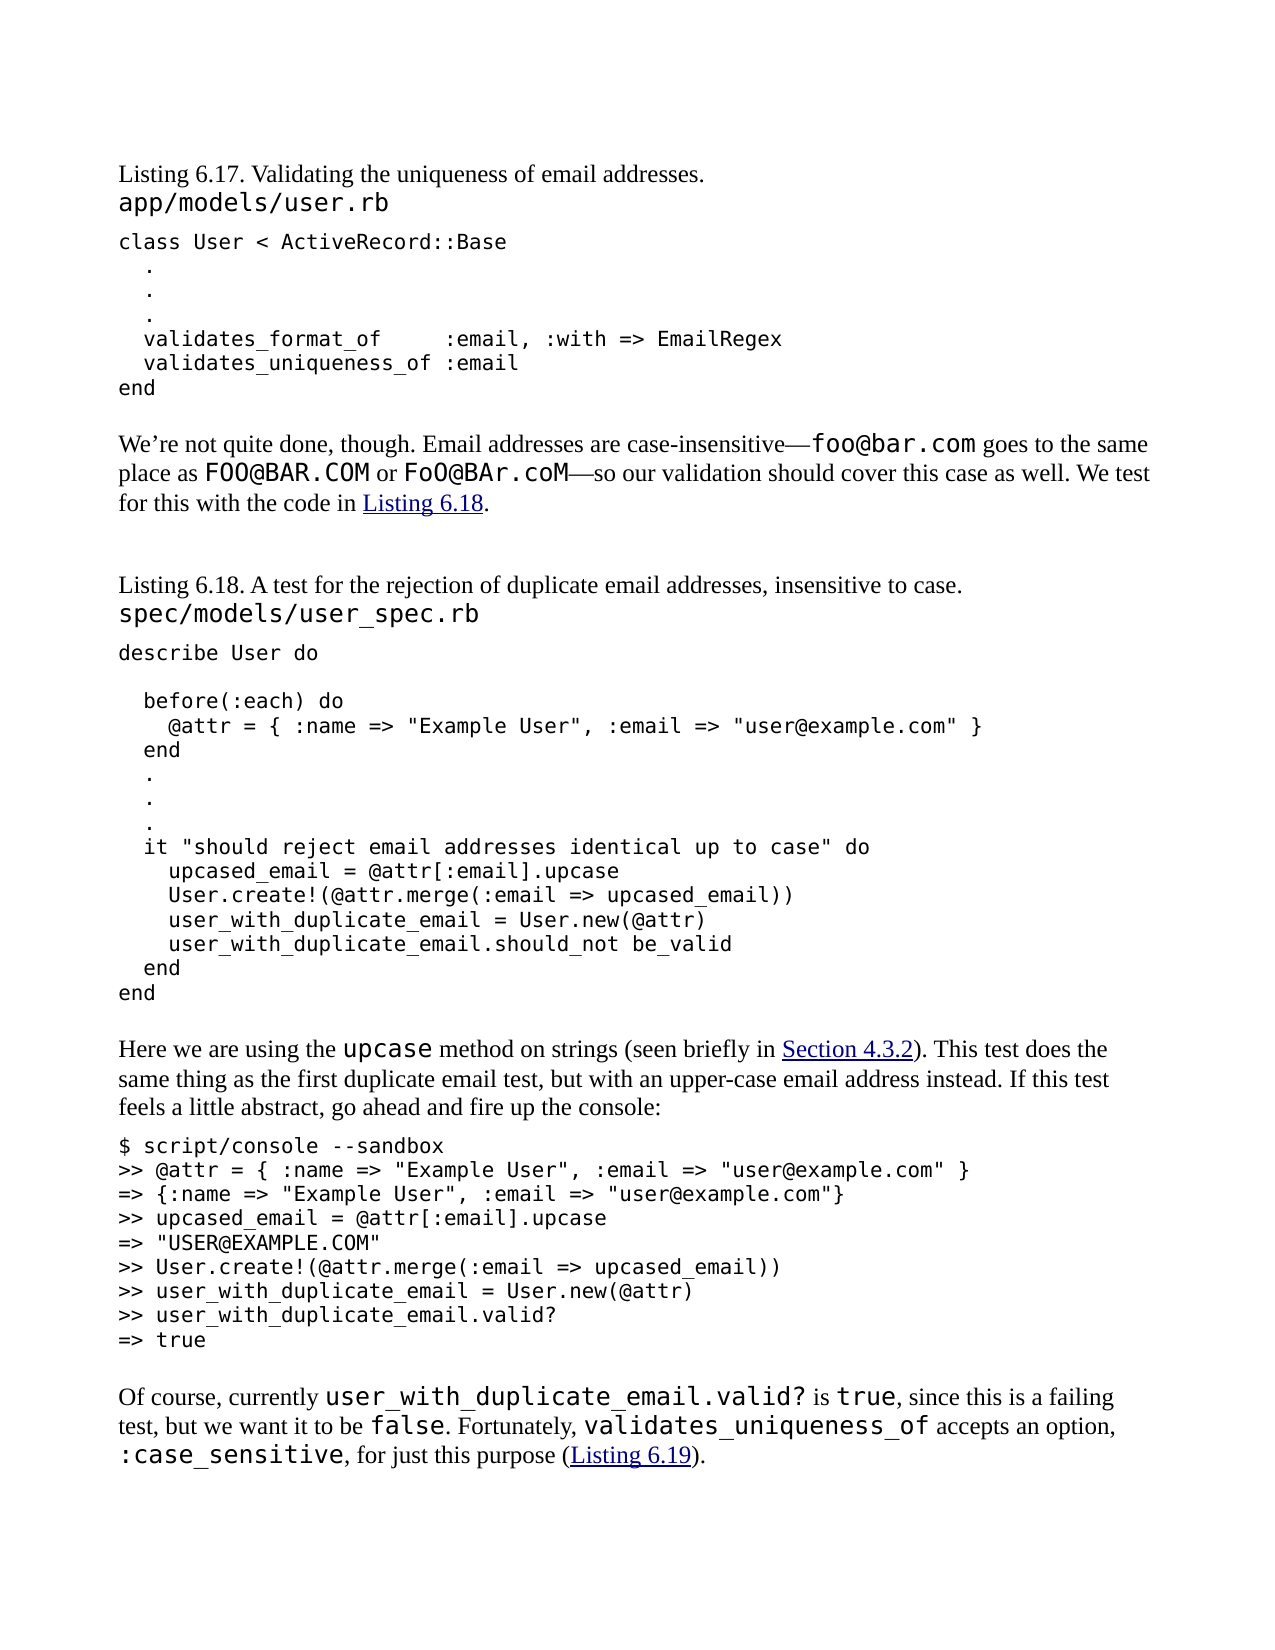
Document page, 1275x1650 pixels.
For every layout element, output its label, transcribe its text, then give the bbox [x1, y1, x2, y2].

text class User < ActiveRecord::Base [118, 230, 1157, 254]
text end [118, 376, 1157, 400]
text Here we are using the upcase method on strings (seen briefly in Section 4.3.2). This test does the same thing as the first duplicate email test, but with an upper-case email address instead. If this test feels a little abstract, go ahead and fire up the console: [118, 1034, 1157, 1121]
text >> User.create!(@attr.merge(:email => upcased_email)) [118, 1255, 1157, 1279]
text => true [118, 1328, 1157, 1352]
text => {:name => "Example User", :email => "user@example.com"} [118, 1182, 1157, 1206]
text . [118, 811, 1157, 835]
text Listing 6.18. A test for the rejection of duplicate email addresses, insensitive to case. spec/models/user_spec.rb [118, 570, 1157, 628]
text . [118, 254, 1157, 278]
text end [118, 981, 1157, 1005]
text user_with_duplicate_email.should_not be_valid [118, 932, 1157, 956]
text >> upcased_email = @attr[:email].upcase [118, 1206, 1157, 1231]
text Of course, currently user_with_duplicate_email.valid? is true, since this is a failing test, but we want it to be false. Fortunately, validates_uniqueness_of accepts an option, :case_sensitive, for just this purpose (Listing 6.19). [118, 1382, 1157, 1469]
text . [118, 278, 1157, 303]
text end [118, 738, 1157, 762]
text upcased_email = @attr[:email].upcase [118, 859, 1157, 883]
text end [118, 956, 1157, 981]
text validates_format_of :email, :with => EmailRegex [118, 327, 1157, 351]
text >> user_with_duplicate_email = User.new(@attr) [118, 1279, 1157, 1303]
text describe User do [118, 641, 1157, 665]
text validates_uniqueness_of :email [118, 351, 1157, 376]
text it "should reject email addresses identical up to case" do [118, 835, 1157, 859]
text . [118, 303, 1157, 327]
text @attr = { :name => "Example User", :email => "user@example.com" } [118, 714, 1157, 738]
text User.create!(@attr.merge(:email => upcased_email)) [118, 883, 1157, 908]
text Listing 6.17. Validating the uniqueness of email addresses. app/models/user.rb [118, 159, 1157, 217]
text before(:each) do [118, 689, 1157, 714]
text $ script/console --sandbox [118, 1134, 1157, 1158]
text >> user_with_duplicate_email.valid? [118, 1303, 1157, 1328]
text . [118, 786, 1157, 811]
text . [118, 762, 1157, 786]
text => "USER@EXAMPLE.COM" [118, 1231, 1157, 1255]
text We’re not quite done, though. Email addresses are case-insensitive—foo@bar.com goes to the same place as FOO@BAR.COM or FoO@BAr.coM—so our validation should cover this case as well. We test for this with the code in Listing 6.18. [118, 429, 1157, 517]
text >> @attr = { :name => "Example User", :email => "user@example.com" } [118, 1158, 1157, 1182]
text user_with_duplicate_email = User.new(@attr) [118, 908, 1157, 932]
